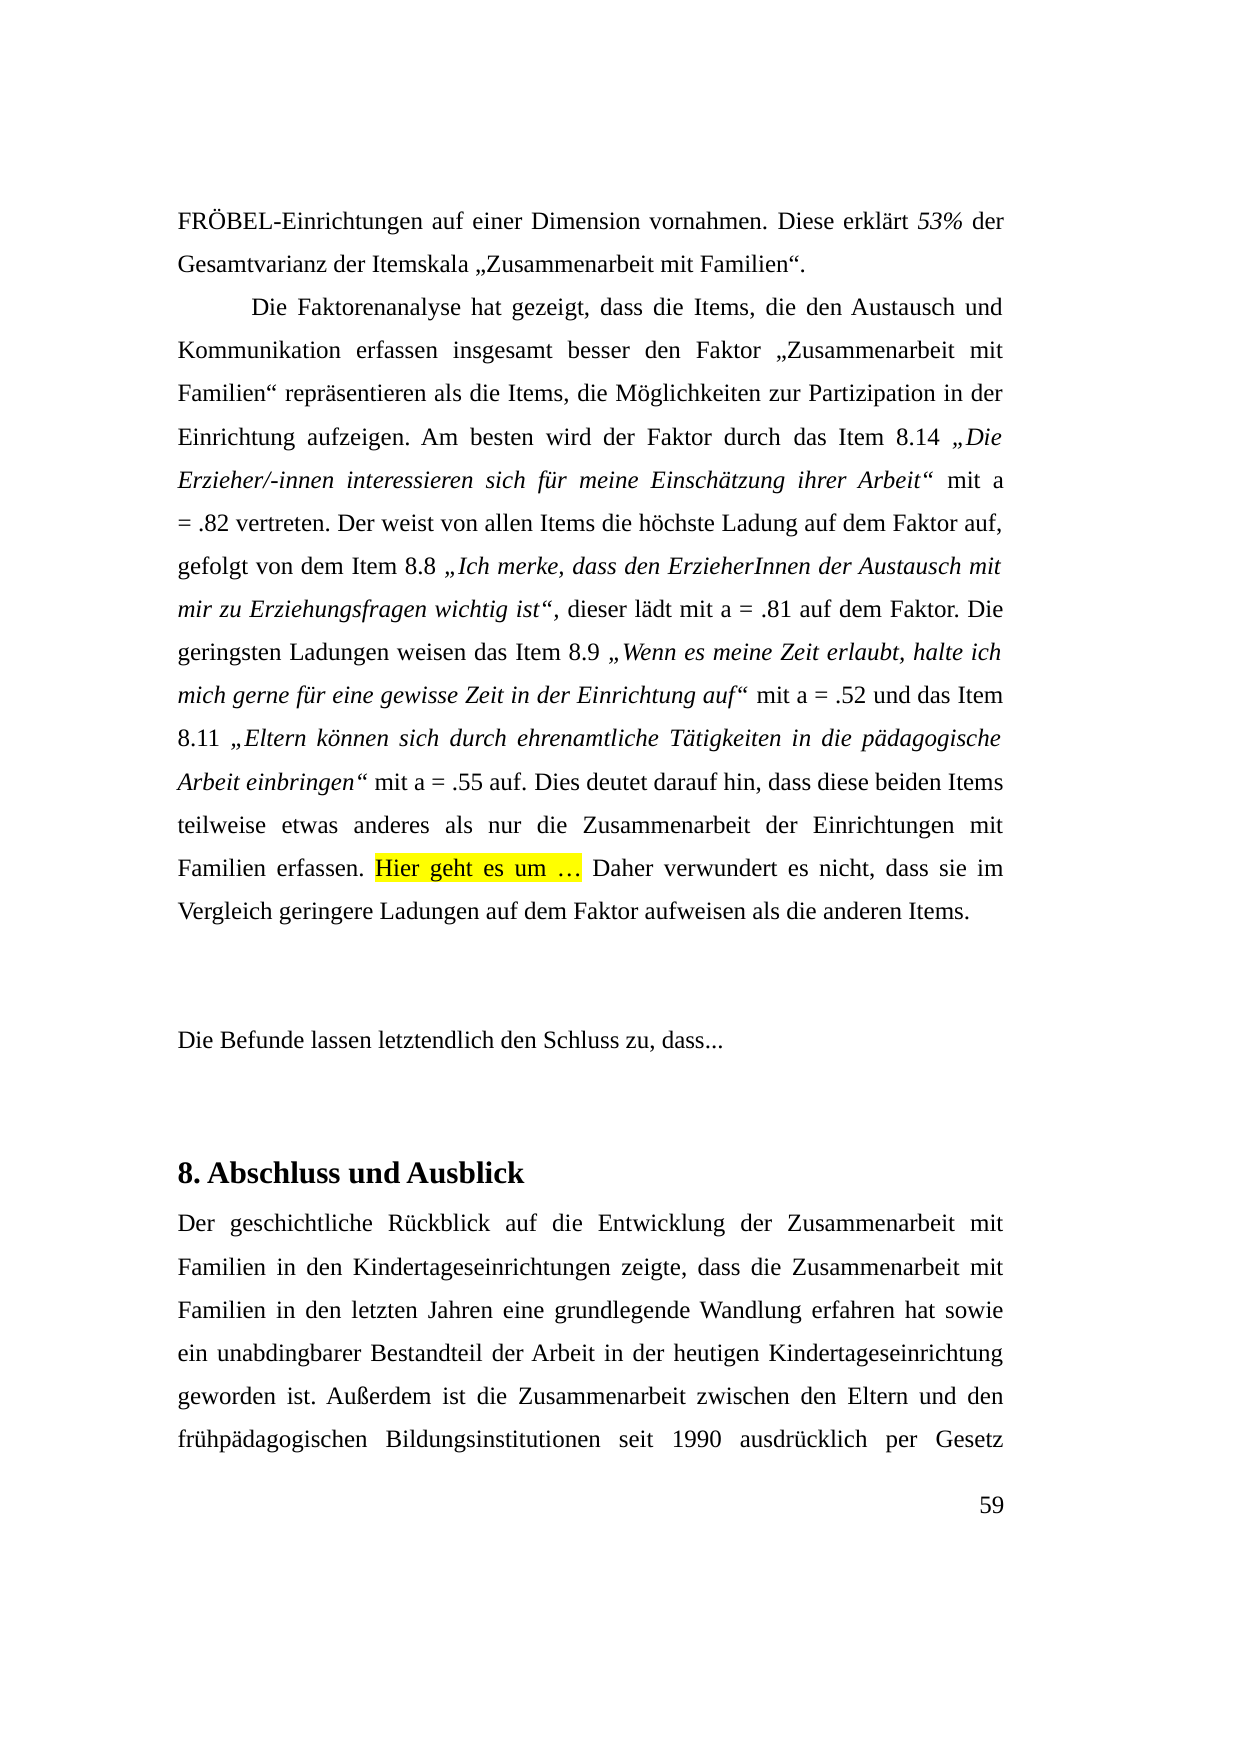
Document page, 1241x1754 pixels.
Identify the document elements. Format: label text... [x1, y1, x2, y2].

text Die Befunde lassen letztendlich den Schluss zu, dass... [177, 1025, 1004, 1054]
text 8. Abschluss und Ausblick [177, 1155, 1004, 1191]
text Der geschichtliche Rückblick auf die Entwicklung der Zusammenarbeit mit Familien in den Kindertageseinrichtungen zeigte, dass die Zusammenarbeit mit Familien in den letzten Jahren eine grundlegende Wandlung erfahren hat sowie ein unabdingbarer Bestandteil der Arbeit in der heutigen Kindertageseinrichtung geworden ist. Außerdem ist die Zusammenarbeit zwischen den Eltern und den frühpädagogischen Bildungsinstitutionen seit 1990 ausdrücklich per Gesetz [177, 1208, 1004, 1453]
text Die Faktorenanalyse hat gezeigt, dass die Items, die den Austausch und Kommunikation erfassen insgesamt besser den Faktor „Zusammenarbeit mit Familien“ repräsentieren als die Items, die Möglichkeiten zur Partizipation in der Einrichtung aufzeigen. Am besten wird der Faktor durch das Item 8.14 „Die Erzieher/-innen interessieren sich für meine Einschätzung ihrer Arbeit“ mit a = .82 vertreten. Der weist von allen Items die höchste Ladung auf dem Faktor auf, gefolgt von dem Item 8.8 „Ich merke, dass den ErzieherInnen der Austausch mit mir zu Erziehungsfragen wichtig ist“, dieser lädt mit a = .81 auf dem Faktor. Die geringsten Ladungen weisen das Item 8.9 „Wenn es meine Zeit erlaubt, halte ich mich gerne für eine gewisse Zeit in der Einrichtung auf“ mit a = .52 und das Item 8.11 „Eltern können sich durch ehrenamtliche Tätigkeiten in die pädagogische Arbeit einbringen“ mit a = .55 auf. Dies deutet darauf hin, dass diese beiden Items teilweise etwas anderes als nur die Zusammenarbeit der Einrichtungen mit Familien erfassen. Hier geht es um … Daher verwundert es nicht, dass sie im Vergleich geringere Ladungen auf dem Faktor aufweisen als die anderen Items. [177, 292, 1004, 925]
text FRÖBEL-Einrichtungen auf einer Dimension vornahmen. Diese erklärt 53% der Gesamtvarianz der Itemskala „Zusammenarbeit mit Familien“. [177, 206, 1004, 278]
